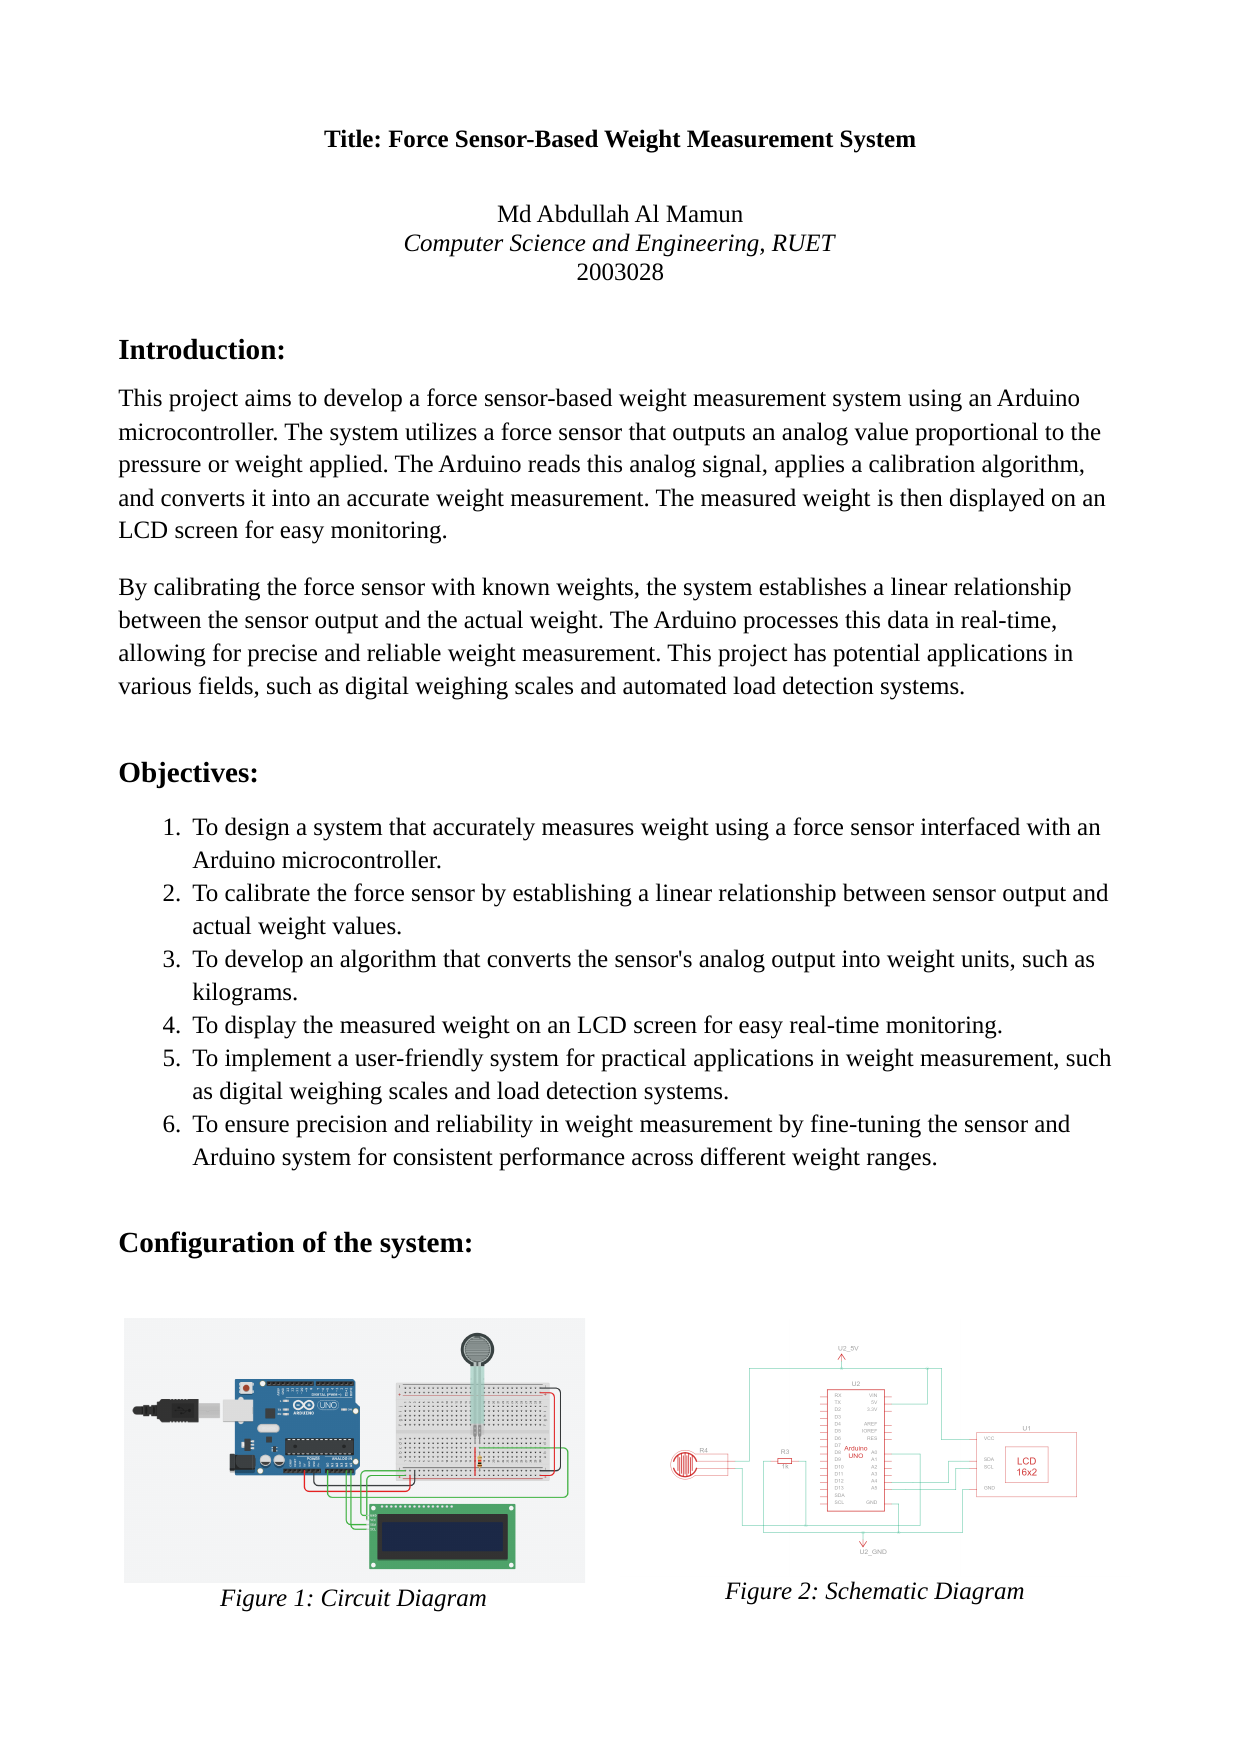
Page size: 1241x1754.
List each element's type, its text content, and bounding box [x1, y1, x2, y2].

text Introduction: [118, 332, 1122, 366]
list To implement a user-friendly system for practical applications in weight measurement, such as digital weighing scales and load detection systems. [162, 1043, 1122, 1105]
text By calibrating the force sensor with known weights, the system establishes a linear relationship between the sensor output and the actual weight. The Arduino processes this data in real-time, allowing for precise and reliable weight measurement. This project has potential applications in various fields, such as digital weighing scales and automated load detection systems. [118, 572, 1122, 700]
subtitle Objectives: [118, 755, 1122, 788]
text Figure 2: Schematic Diagram [620, 1577, 1131, 1605]
picture [124, 1318, 586, 1583]
text Figure 1: Circuit Diagram [124, 1583, 585, 1611]
list To design a system that accurately measures weight using a force sensor interfaced with an Arduino microcontroller. [162, 812, 1122, 874]
list To ensure precision and reliability in weight measurement by fine-tuning the sensor and Arduino system for consistent performance across different weight ranges. [162, 1109, 1122, 1171]
text 2003028 [118, 257, 1122, 286]
list To display the measured weight on an LCD screen for easy real-time monitoring. [162, 1010, 1122, 1039]
text Title: Force Sensor-Based Weight Measurement System [118, 124, 1122, 153]
text Computer Science and Engineering, RUET [118, 228, 1122, 257]
list To develop an algorithm that converts the sensor's analog output into weight units, such as kilograms. [162, 944, 1122, 1006]
text Md Abdullah Al Mamun [118, 199, 1122, 228]
picture [620, 1319, 1132, 1577]
text Configuration of the system: [118, 1225, 1122, 1259]
list To calibrate the force sensor by establishing a linear relationship between sensor output and actual weight values. [162, 878, 1122, 940]
text This project aims to develop a force sensor-based weight measurement system using an Arduino microcontroller. The system utilizes a force sensor that outputs an analog value proportional to the pressure or weight applied. The Arduino reads this analog signal, applies a calibration algorithm, and converts it into an accurate weight measurement. The measured weight is then displayed on an LCD screen for easy monitoring. [118, 383, 1122, 544]
